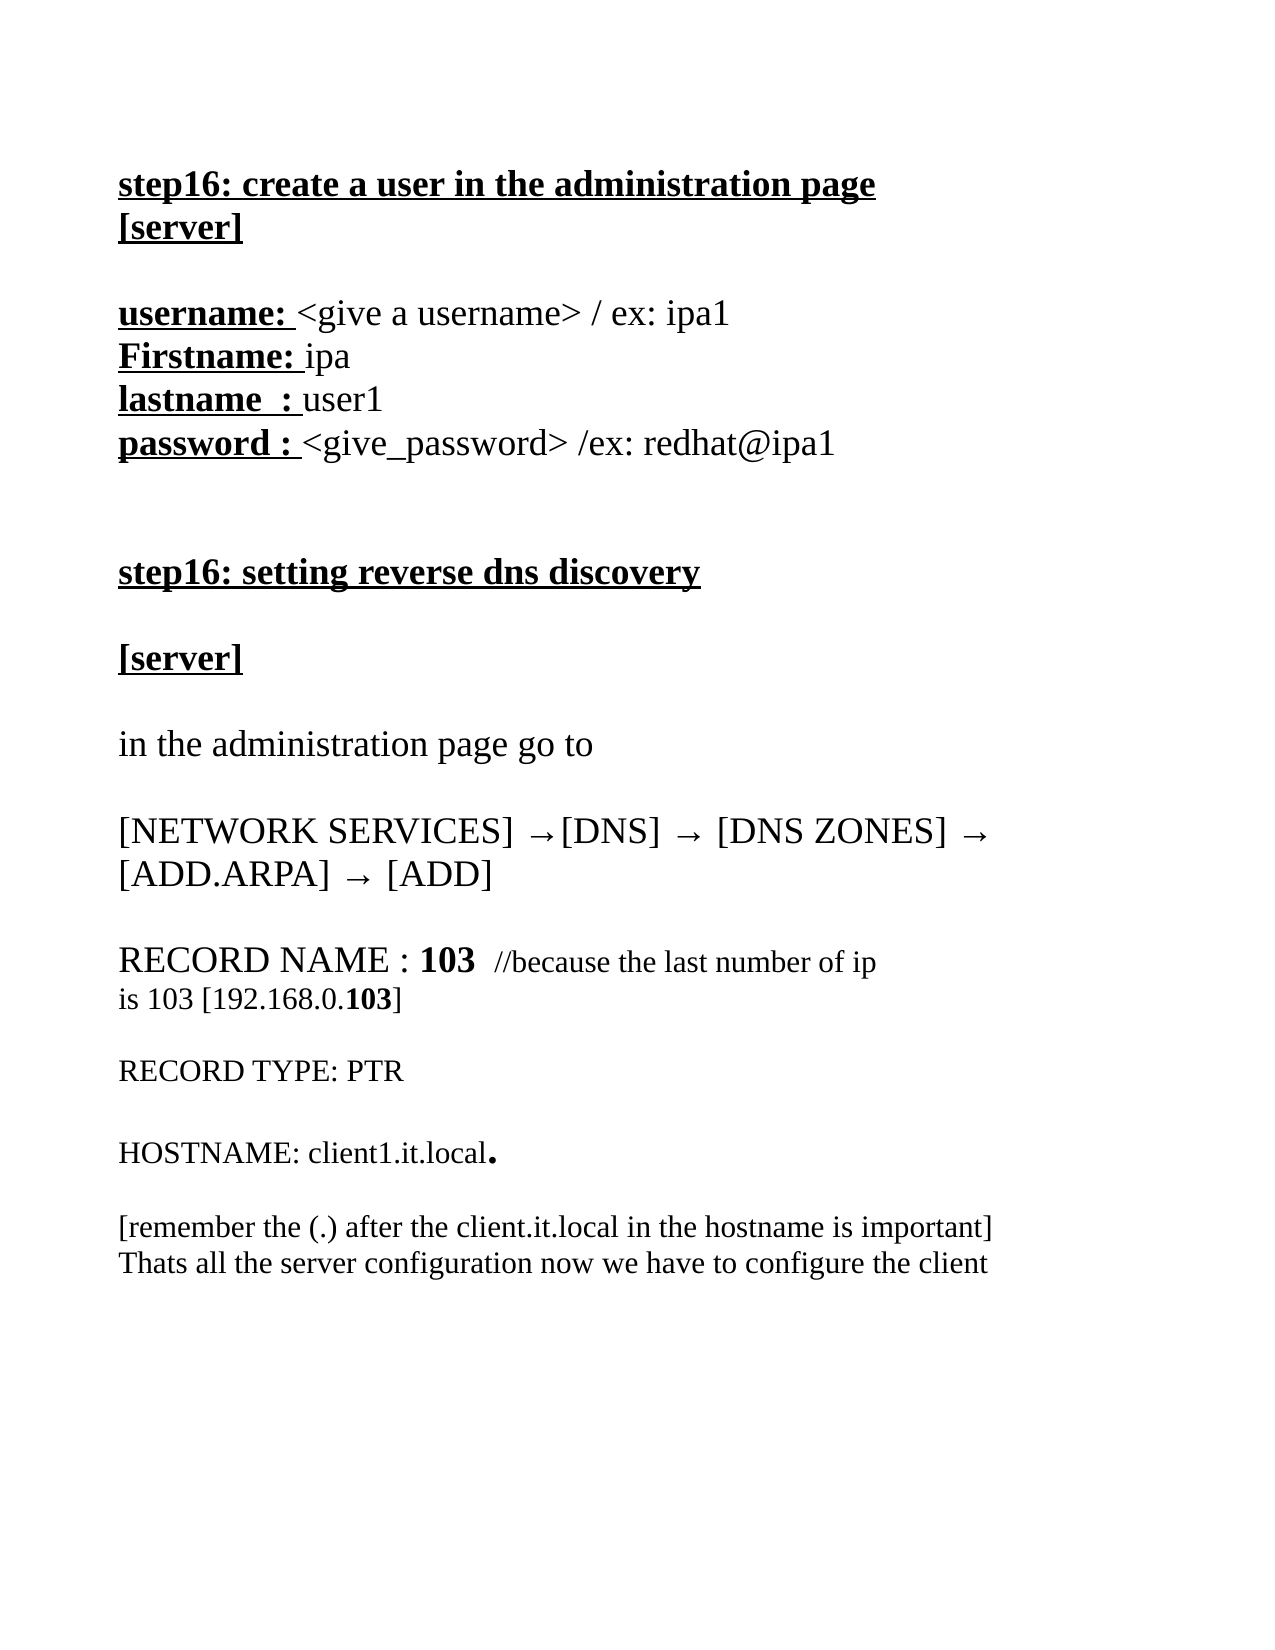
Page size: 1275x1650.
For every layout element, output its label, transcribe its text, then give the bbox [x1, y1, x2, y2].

text in the administration page go to [118, 722, 1157, 765]
text [server] [118, 204, 1157, 247]
text Firstname: ipa [118, 334, 1157, 377]
text Thats all the server configuration now we have to configure the client [118, 1244, 1157, 1280]
text is 103 [192.168.0.103] [118, 981, 1157, 1017]
text lastname : user1 [118, 377, 1157, 420]
text password : <give_password> /ex: redhat@ipa1 [118, 420, 1157, 463]
text HOSTNAME: client1.it.local. [118, 1124, 1157, 1172]
text step16: create a user in the administration page [118, 161, 1157, 204]
text [server] [118, 636, 1157, 679]
text step16: setting reverse dns discovery [118, 549, 1157, 592]
text [NETWORK SERVICES] →[DNS] → [DNS ZONES] → [ADD.ARPA] → [ADD] [118, 808, 1157, 894]
text RECORD TYPE: PTR [118, 1052, 1157, 1088]
text [remember the (.) after the client.it.local in the hostname is important] [118, 1208, 1157, 1244]
text RECORD NAME : 103 //because the last number of ip [118, 937, 1157, 981]
text username: <give a username> / ex: ipa1 [118, 291, 1157, 334]
